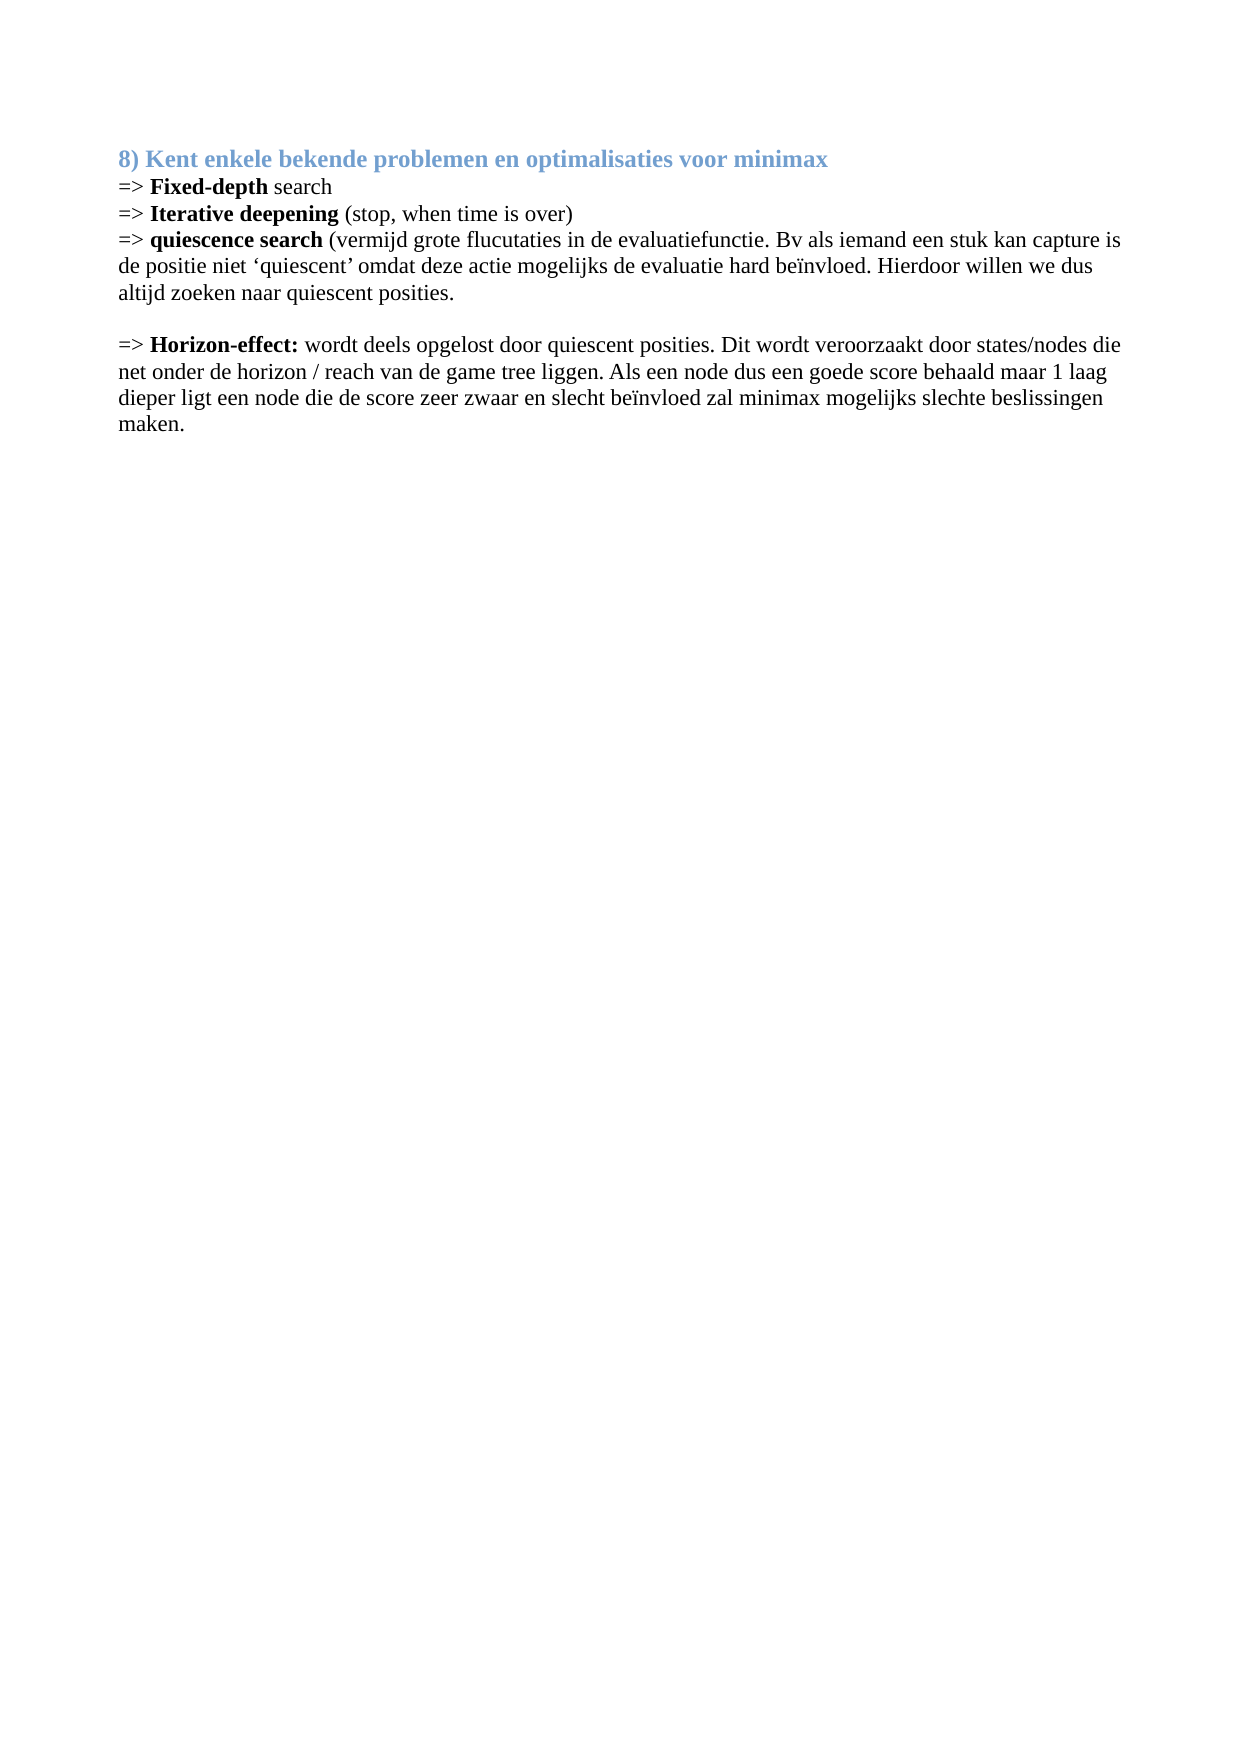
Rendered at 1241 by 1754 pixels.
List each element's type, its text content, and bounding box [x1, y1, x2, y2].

text => Iterative deepening (stop, when time is over) [118, 199, 1122, 226]
text => Fixed-depth search [118, 173, 1122, 199]
text => quiescence search (vermijd grote flucutaties in de evaluatiefunctie. Bv als iemand een stuk kan capture is de positie niet ‘quiescent’ omdat deze actie mogelijks de evaluatie hard beïnvloed. Hierdoor willen we dus altijd zoeken naar quiescent posities. [118, 226, 1122, 305]
text => Horizon-effect: wordt deels opgelost door quiescent posities. Dit wordt veroorzaakt door states/nodes die net onder de horizon / reach van de game tree liggen. Als een node dus een goede score behaald maar 1 laag dieper ligt een node die de score zeer zwaar en slecht beïnvloed zal minimax mogelijks slechte beslissingen maken. [118, 331, 1122, 437]
text 8) Kent enkele bekende problemen en optimalisaties voor minimax [118, 144, 1122, 173]
